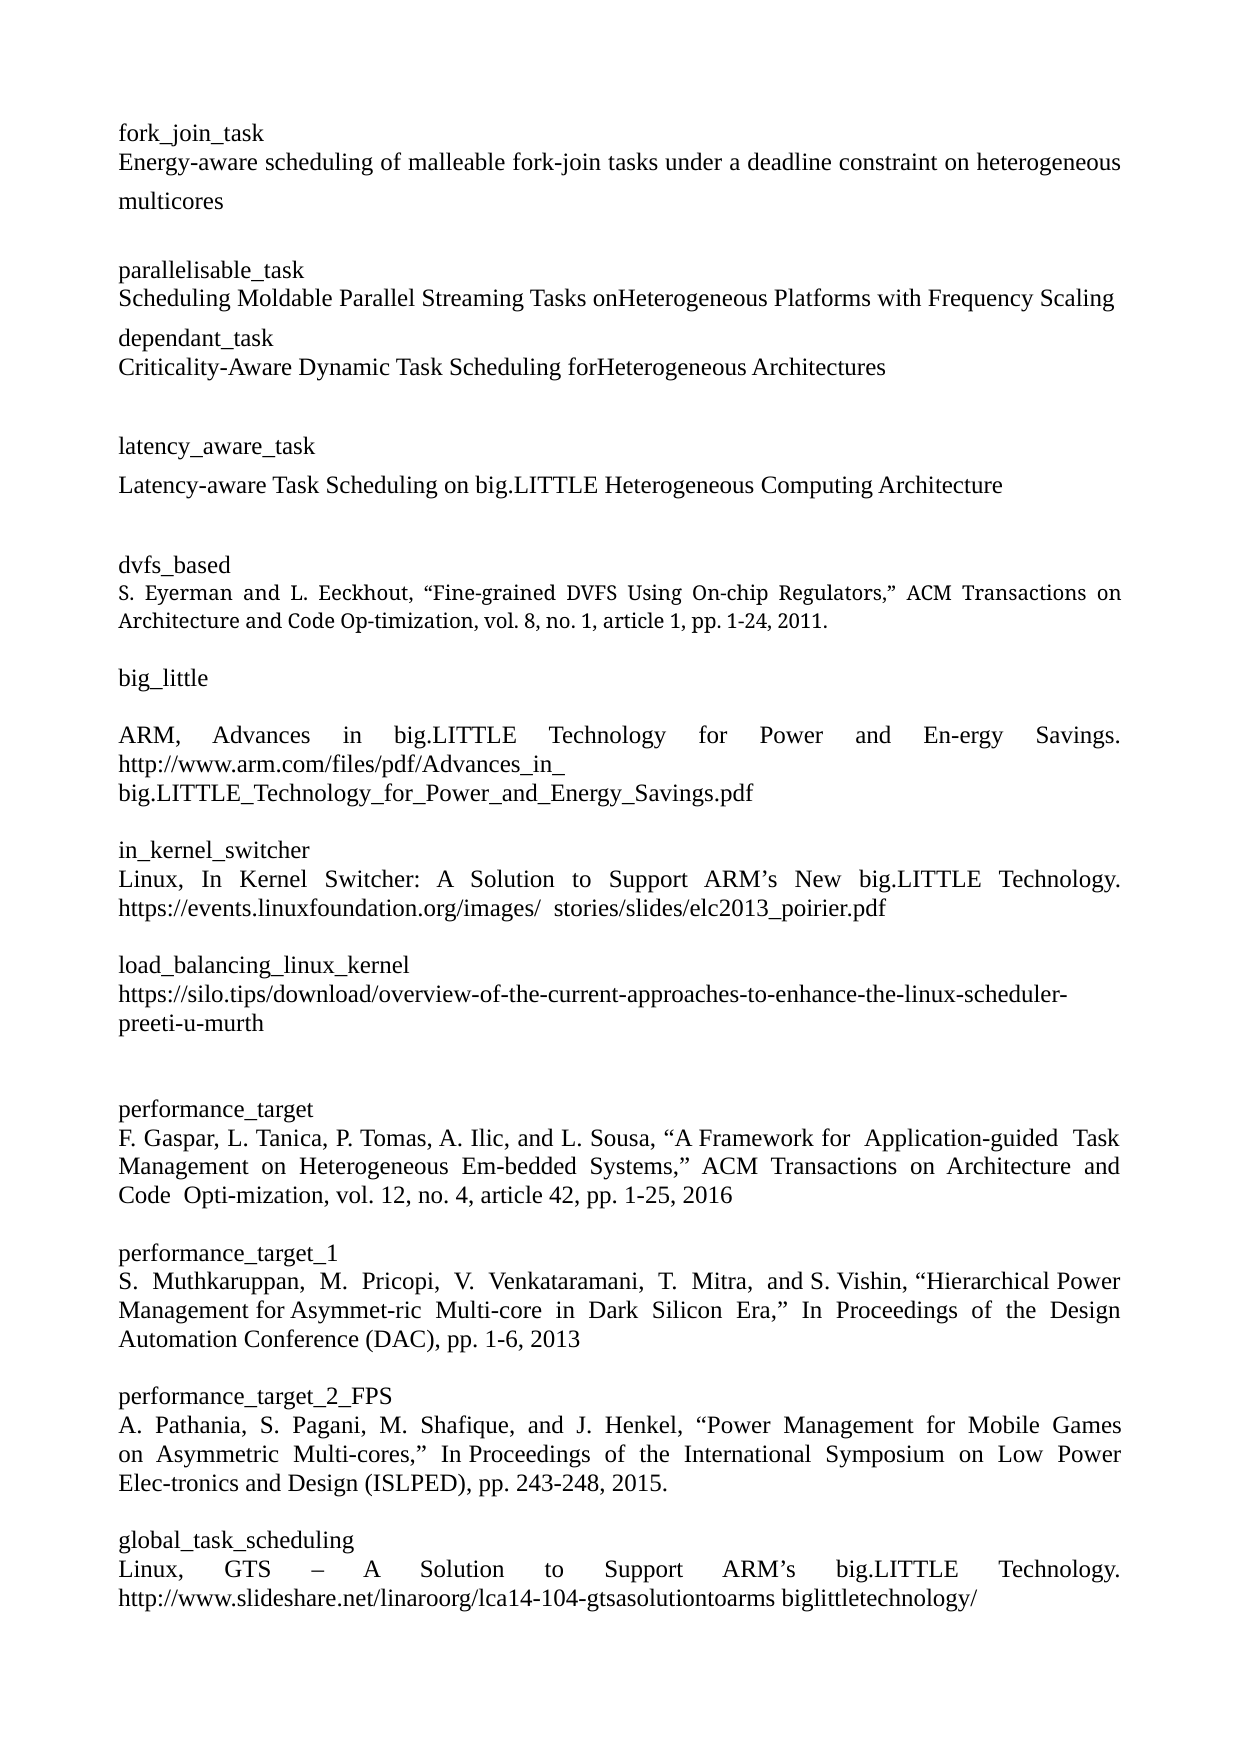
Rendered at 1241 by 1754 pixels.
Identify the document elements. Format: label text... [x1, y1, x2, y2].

text global_task_scheduling [118, 1525, 1122, 1554]
text performance_target [118, 1094, 1122, 1123]
text big_little [118, 663, 1122, 691]
text S. Muthkaruppan, M. Pricopi, V. Venkataramani, T. Mitra, and S. Vishin, “Hierarchical Power Management for Asymmet-ric Multi-core in Dark Silicon Era,” In Proceedings of the Design Automation Conference (DAC), pp. 1-6, 2013 [118, 1266, 1122, 1353]
text Scheduling Moldable Parallel Streaming Tasks onHeterogeneous Platforms with Frequency Scaling [118, 283, 1122, 312]
text dvfs_based [118, 550, 1122, 578]
text ARM, Advances in big.LITTLE Technology for Power and En-ergy Savings. http://www.arm.com/files/pdf/Advances_in_ big.LITTLE_Technology_for_Power_and_Energy_Savings.pdf [118, 720, 1122, 806]
text Linux, In Kernel Switcher: A Solution to Support ARM’s New big.LITTLE Technology. https://events.linuxfoundation.org/images/ stories/slides/elc2013_poirier.pdf [118, 864, 1122, 921]
text Linux, GTS – A Solution to Support ARM’s big.LITTLE Technology. http://www.slideshare.net/linaroorg/lca14-104-gtsasolutiontoarms biglittletechnology/ [118, 1554, 1122, 1611]
text https://silo.tips/download/overview-of-the-current-approaches-to-enhance-the-linux-scheduler-preeti-u-murth [118, 979, 1122, 1036]
text dependant_task [118, 323, 1122, 352]
text Energy-aware scheduling of malleable fork-join tasks under a deadline constraint on heterogeneous multicores [118, 147, 1122, 215]
text load_balancing_linux_kernel [118, 950, 1122, 979]
text S. Eyerman and L. Eeckhout, “Fine-grained DVFS Using On-chip Regulators,” ACM Transactions on Architecture and Code Op-timization, vol. 8, no. 1, article 1, pp. 1-24, 2011. [118, 578, 1122, 634]
text parallelisable_task [118, 255, 1122, 283]
text in_kernel_switcher [118, 835, 1122, 864]
text A. Pathania, S. Pagani, M. Shafique, and J. Henkel, “Power Management for Mobile Games on Asymmetric Multi-cores,” In Proceedings of the International Symposium on Low Power Elec-tronics and Design (ISLPED), pp. 243-248, 2015. [118, 1410, 1122, 1496]
text performance_target_1 [118, 1238, 1122, 1266]
text performance_target_2_FPS [118, 1381, 1122, 1410]
text latency_aware_task [118, 431, 1122, 460]
text Latency-aware Task Scheduling on big.LITTLE Heterogeneous Computing Architecture [118, 471, 1122, 499]
text F. Gaspar, L. Tanica, P. Tomas, A. Ilic, and L. Sousa, “A Framework for Application-guided Task Management on Heterogeneous Em-bedded Systems,” ACM Transactions on Architecture and Code Opti-mization, vol. 12, no. 4, article 42, pp. 1-25, 2016 [118, 1123, 1122, 1209]
text fork_join_task [118, 118, 1122, 147]
text Criticality-Aware Dynamic Task Scheduling forHeterogeneous Architectures [118, 352, 1122, 381]
